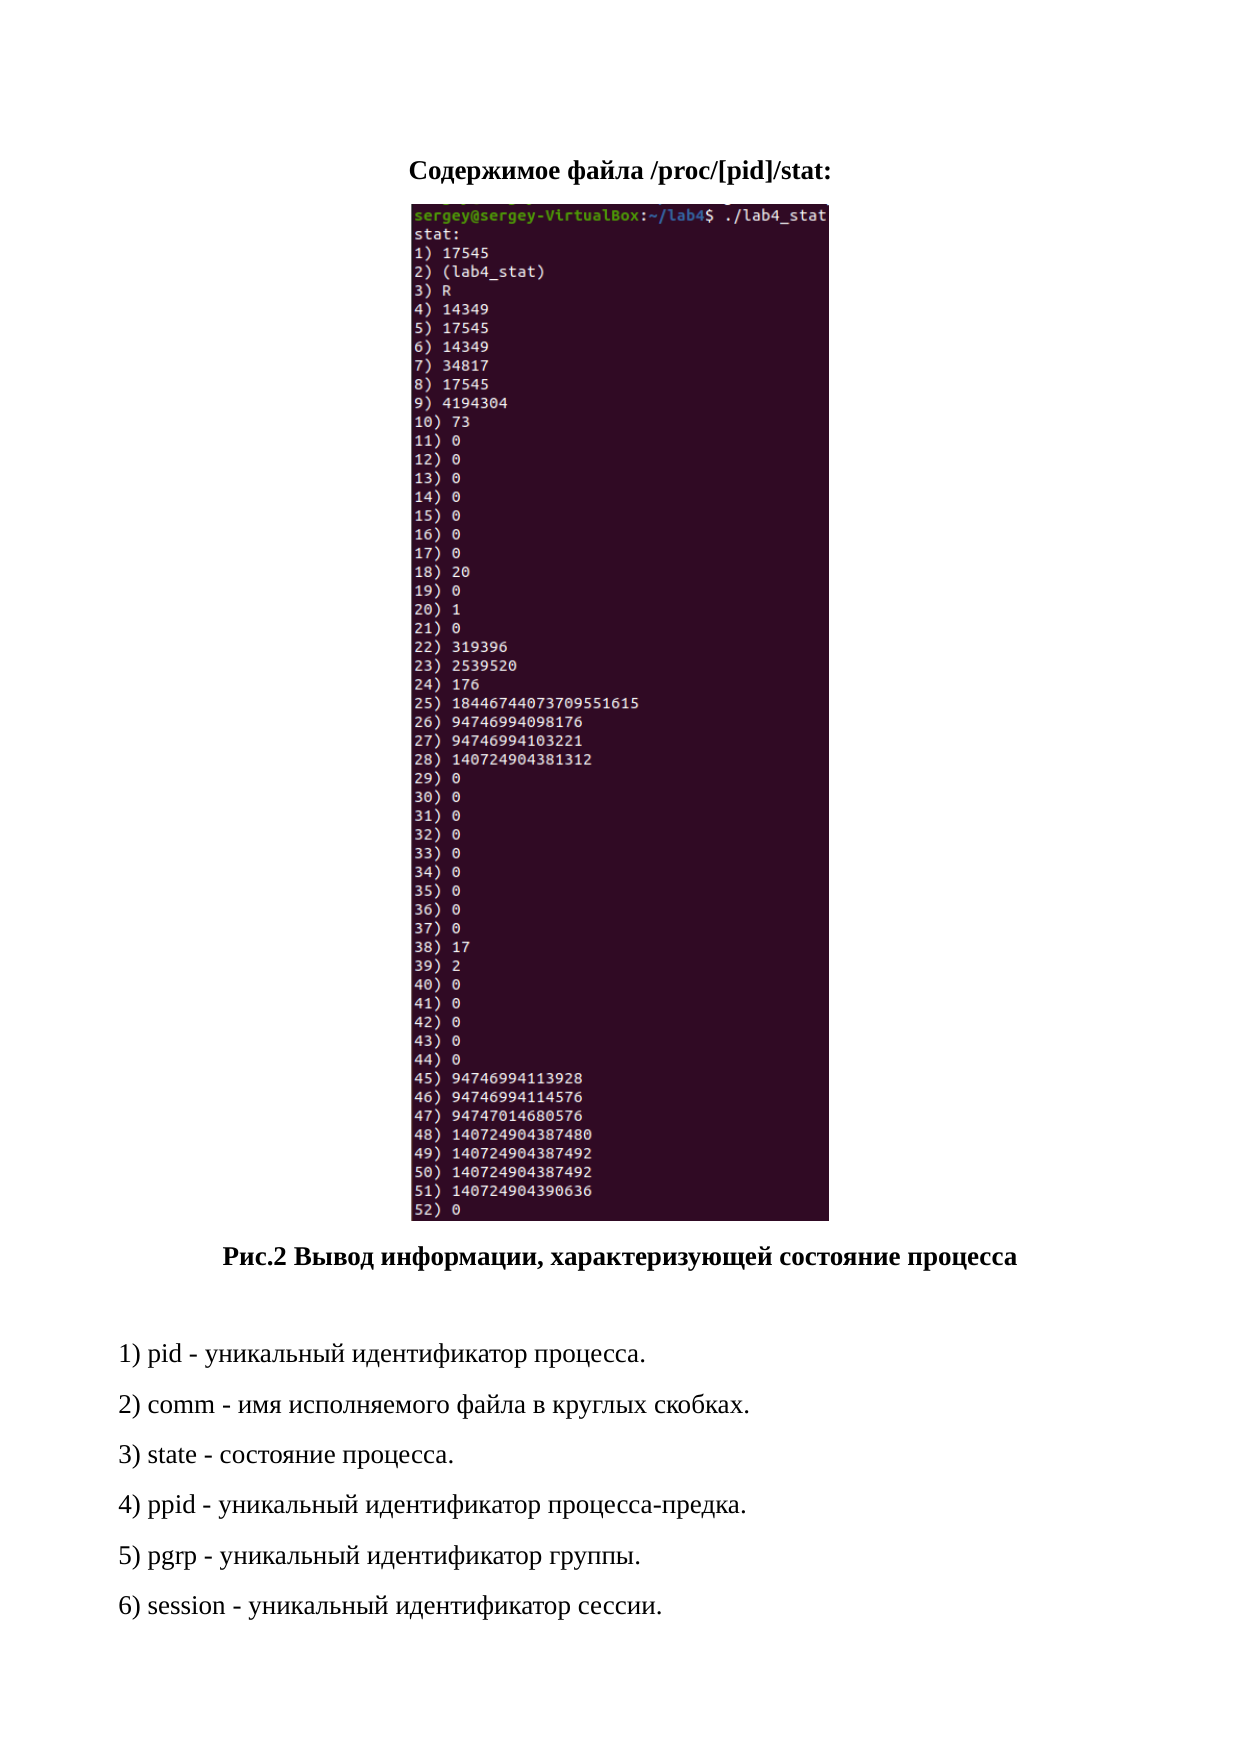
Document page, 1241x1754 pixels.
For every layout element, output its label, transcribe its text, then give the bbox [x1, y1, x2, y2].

text Рис.2 Вывод информации, характеризующей состояние процесса [118, 1240, 1122, 1271]
text 6) session - уникальный идентификатор сессии. [118, 1589, 1122, 1620]
text Содержимое файла /proc/[pid]/stat: [118, 118, 1122, 185]
text 5) pgrp - уникальный идентификатор группы. [118, 1539, 1122, 1570]
text 2) comm - имя исполняемого файла в круглых скобках. [118, 1388, 1122, 1419]
text 4) ppid - уникальный идентификатор процесса-предка. [118, 1488, 1122, 1520]
text 3) state - состояние процесса. [118, 1438, 1122, 1469]
text 1) pid - уникальный идентификатор процесса. [118, 1338, 1122, 1369]
